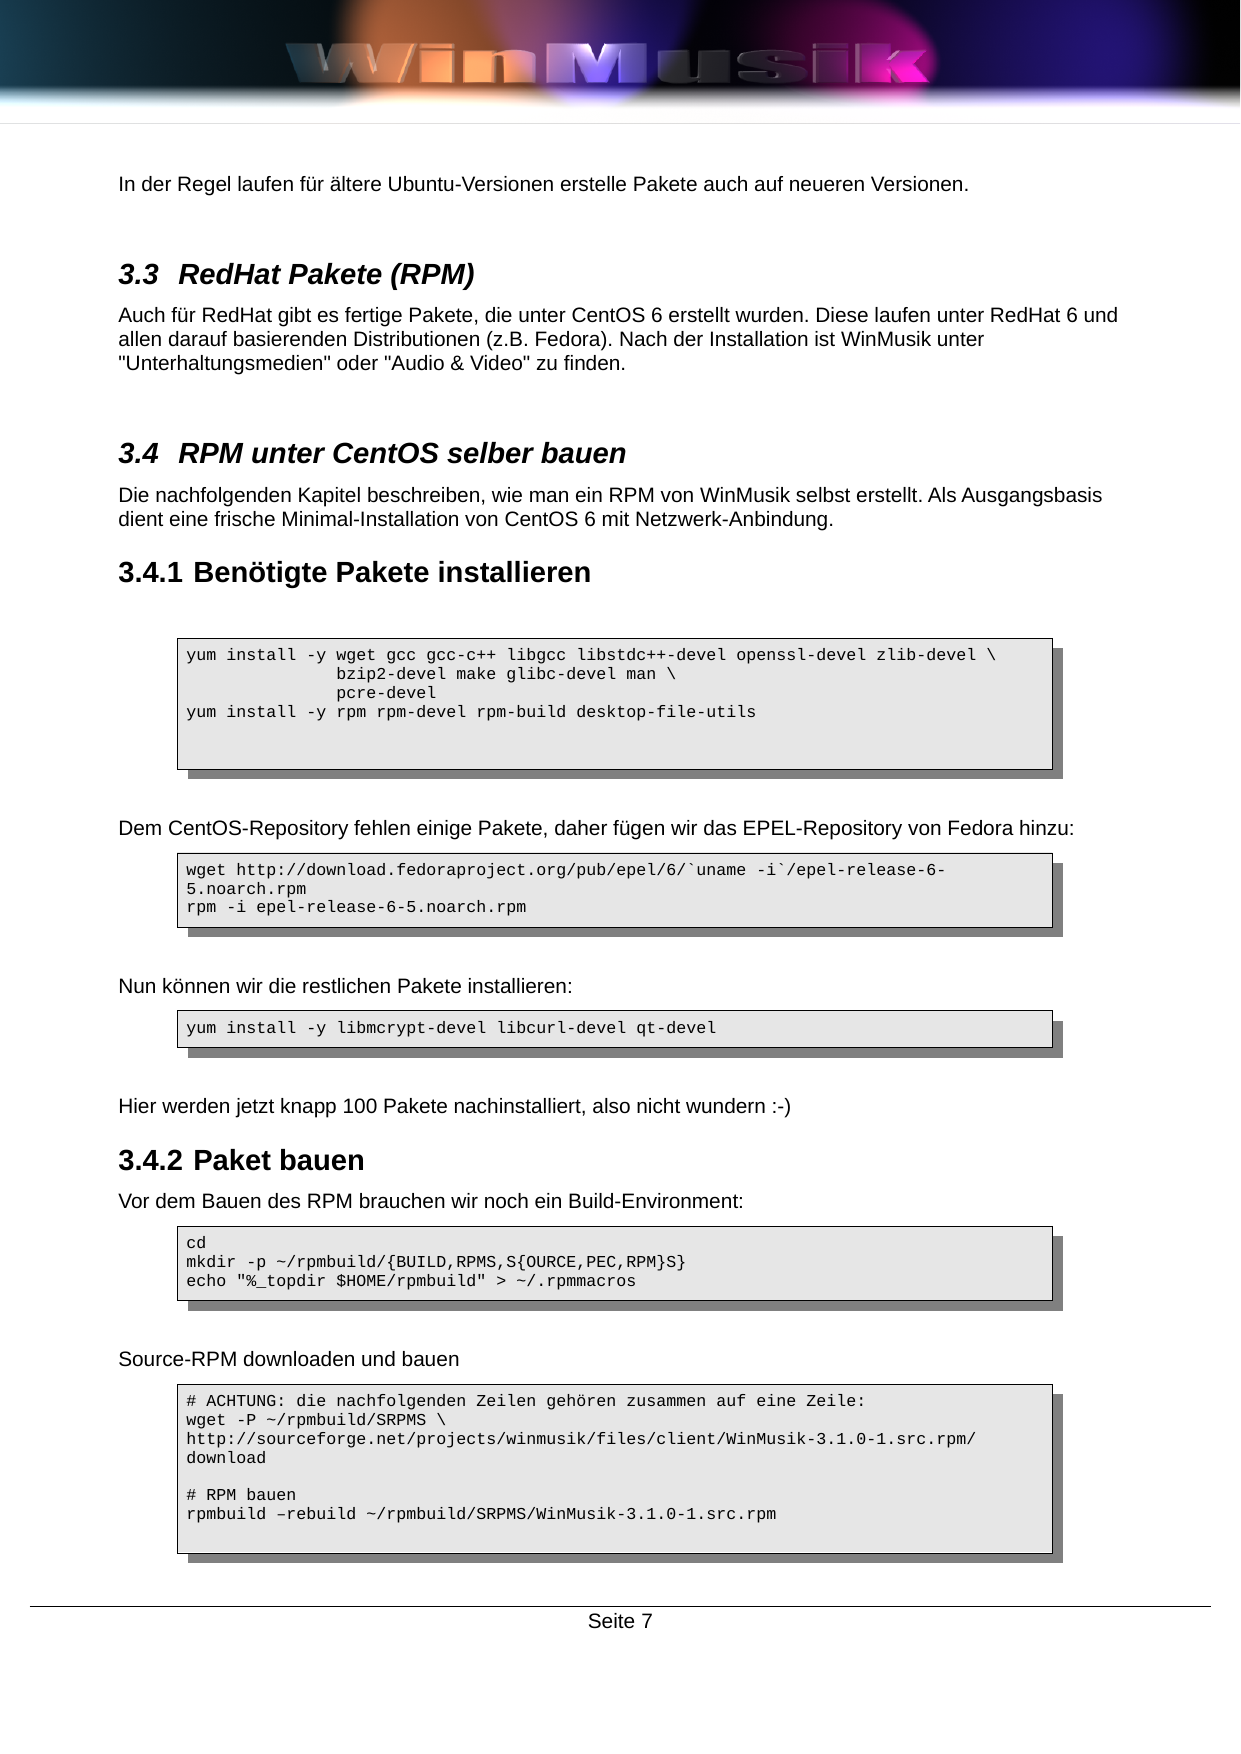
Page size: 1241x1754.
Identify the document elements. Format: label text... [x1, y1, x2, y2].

text echo "%_topdir $HOME/rpmbuild" > ~/.rpmmacros [178, 1263, 1052, 1300]
text pcre-devel [178, 676, 1052, 694]
subtitle RPM unter CentOS selber bauen [118, 436, 1122, 470]
text # ACHTUNG: die nachfolgenden Zeilen gehören zusammen auf eine Zeile: [178, 1385, 1052, 1403]
text yum install -y libmcrypt-devel libcurl-devel qt-devel [178, 1011, 1052, 1047]
text Vor dem Bauen des RPM brauchen wir noch ein Build-Environment: [118, 1189, 1122, 1213]
text cd [178, 1227, 1052, 1244]
text wget -P ~/rpmbuild/SRPMS \ [178, 1403, 1052, 1421]
text Die nachfolgenden Kapitel beschreiben, wie man ein RPM von WinMusik selbst erstellt. Als Ausgangsbasis dient eine frische Minimal-Installation von CentOS 6 mit Netzwerk-Anbindung. [118, 482, 1122, 530]
text Source-RPM downloaden und bauen [118, 1347, 1122, 1371]
text Nun können wir die restlichen Pakete installieren: [118, 974, 1122, 998]
subtitle Benötigte Pakete installieren [118, 555, 1122, 589]
text yum install -y rpm rpm-devel rpm-build desktop-file-utils [178, 694, 1052, 713]
text # RPM bauen [178, 1478, 1052, 1497]
text yum install -y wget gcc gcc-c++ libgcc libstdc++-devel openssl-devel zlib-devel \ [178, 639, 1052, 657]
text rpm -i epel-release-6-5.noarch.rpm [178, 890, 1052, 927]
text Hier werden jetzt knapp 100 Pakete nachinstalliert, also nicht wundern :-) [118, 1094, 1122, 1118]
text Auch für RedHat gibt es fertige Pakete, die unter CentOS 6 erstellt wurden. Diese laufen unter RedHat 6 und allen darauf basierenden Distributionen (z.B. Fedora). Nach der Installation ist WinMusik unter "Unterhaltungsmedien" oder "Audio & Video" zu finden. [118, 303, 1122, 375]
subtitle RedHat Pakete (RPM) [118, 257, 1122, 291]
text In der Regel laufen für ältere Ubuntu-Versionen erstelle Pakete auch auf neueren Versionen. [118, 172, 1122, 196]
subtitle Paket bauen [118, 1143, 1122, 1177]
text bzip2-devel make glibc-devel man \ [178, 657, 1052, 676]
text http://sourceforge.net/projects/winmusik/files/client/WinMusik-3.1.0-1.src.rpm/download [178, 1421, 1052, 1459]
text mkdir -p ~/rpmbuild/{BUILD,RPMS,S{OURCE,PEC,RPM}S} [178, 1244, 1052, 1263]
text Dem CentOS-Repository fehlen einige Pakete, daher fügen wir das EPEL-Repository von Fedora hinzu: [118, 816, 1122, 840]
text rpmbuild –rebuild ~/rpmbuild/SRPMS/WinMusik-3.1.0-1.src.rpm [178, 1497, 1052, 1516]
text wget http://download.fedoraproject.org/pub/epel/6/`uname -i`/epel-release-6-5.noarch.rpm [178, 854, 1052, 890]
